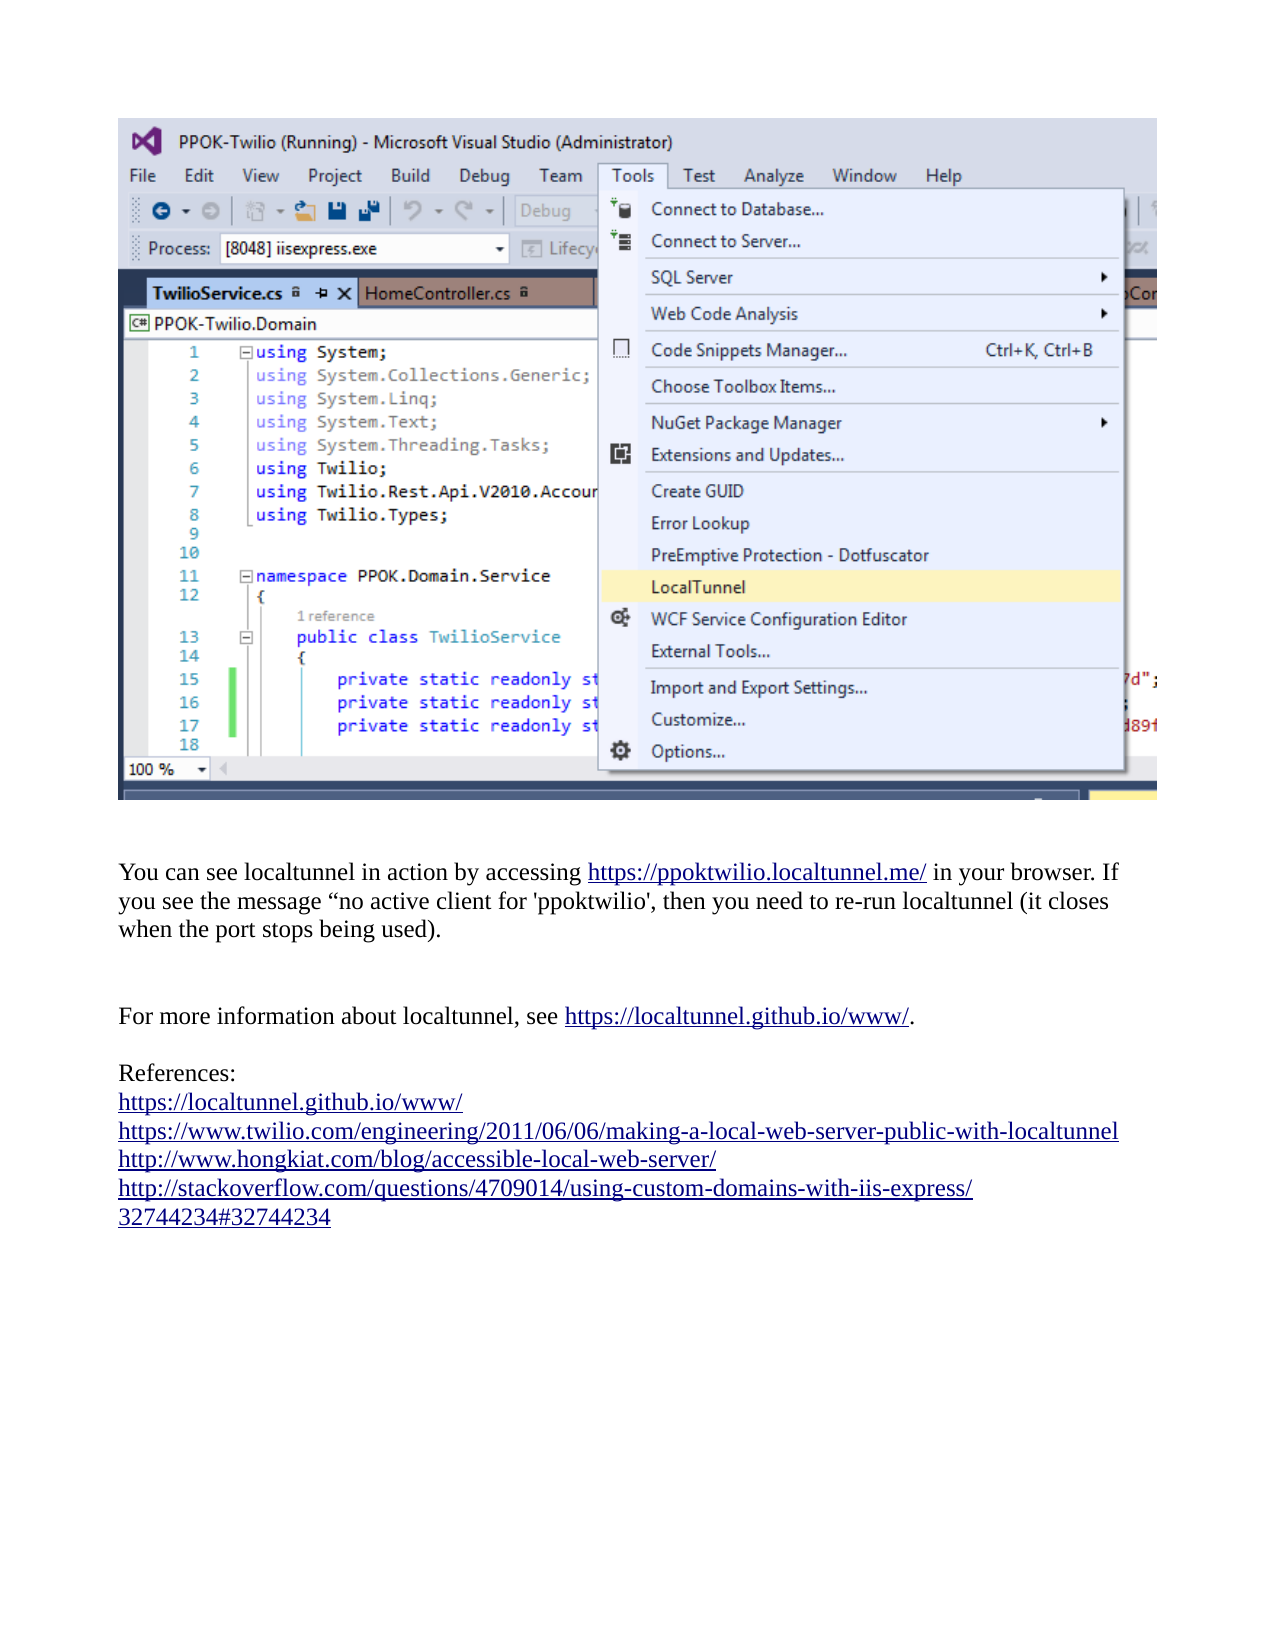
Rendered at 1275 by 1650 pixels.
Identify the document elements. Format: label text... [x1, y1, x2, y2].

picture [118, 118, 1157, 800]
text https://localtunnel.github.io/www/ [118, 1087, 1157, 1116]
text For more information about localtunnel, see https://localtunnel.github.io/www/. [118, 1001, 1157, 1029]
text References: [118, 1058, 1157, 1087]
text http://stackoverflow.com/questions/4709014/using-custom-domains-with-iis-express/32744234#32744234 [118, 1173, 1157, 1231]
text http://www.hongkiat.com/blog/accessible-local-web-server/ [118, 1144, 1157, 1173]
text https://www.twilio.com/engineering/2011/06/06/making-a-local-web-server-public-with-localtunnel [118, 1116, 1157, 1144]
text You can see localtunnel in action by accessing https://ppoktwilio.localtunnel.me/ in your browser. If you see the message “no active client for 'ppoktwilio', then you need to re-run localtunnel (it closes when the port stops being used). [118, 857, 1157, 943]
